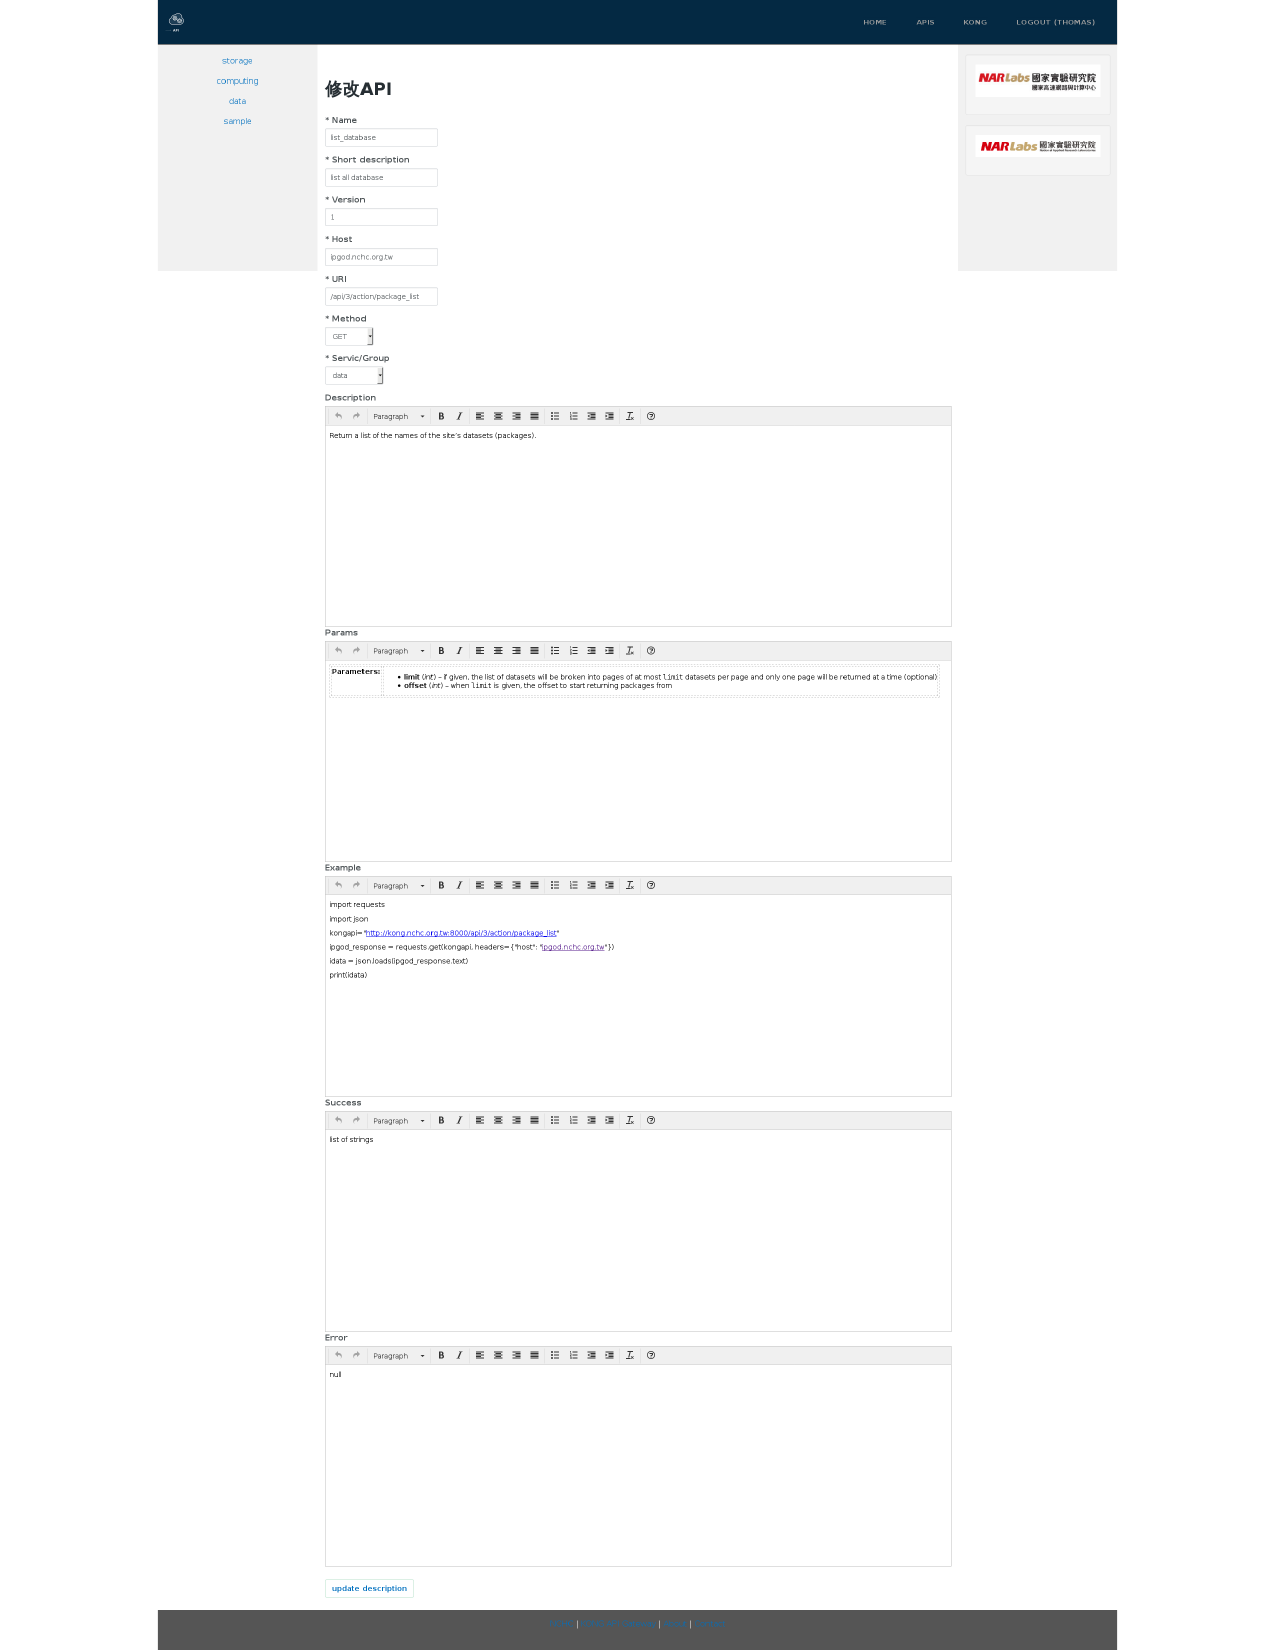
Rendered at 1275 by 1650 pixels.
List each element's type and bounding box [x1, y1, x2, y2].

picture [157, 0, 1118, 1650]
